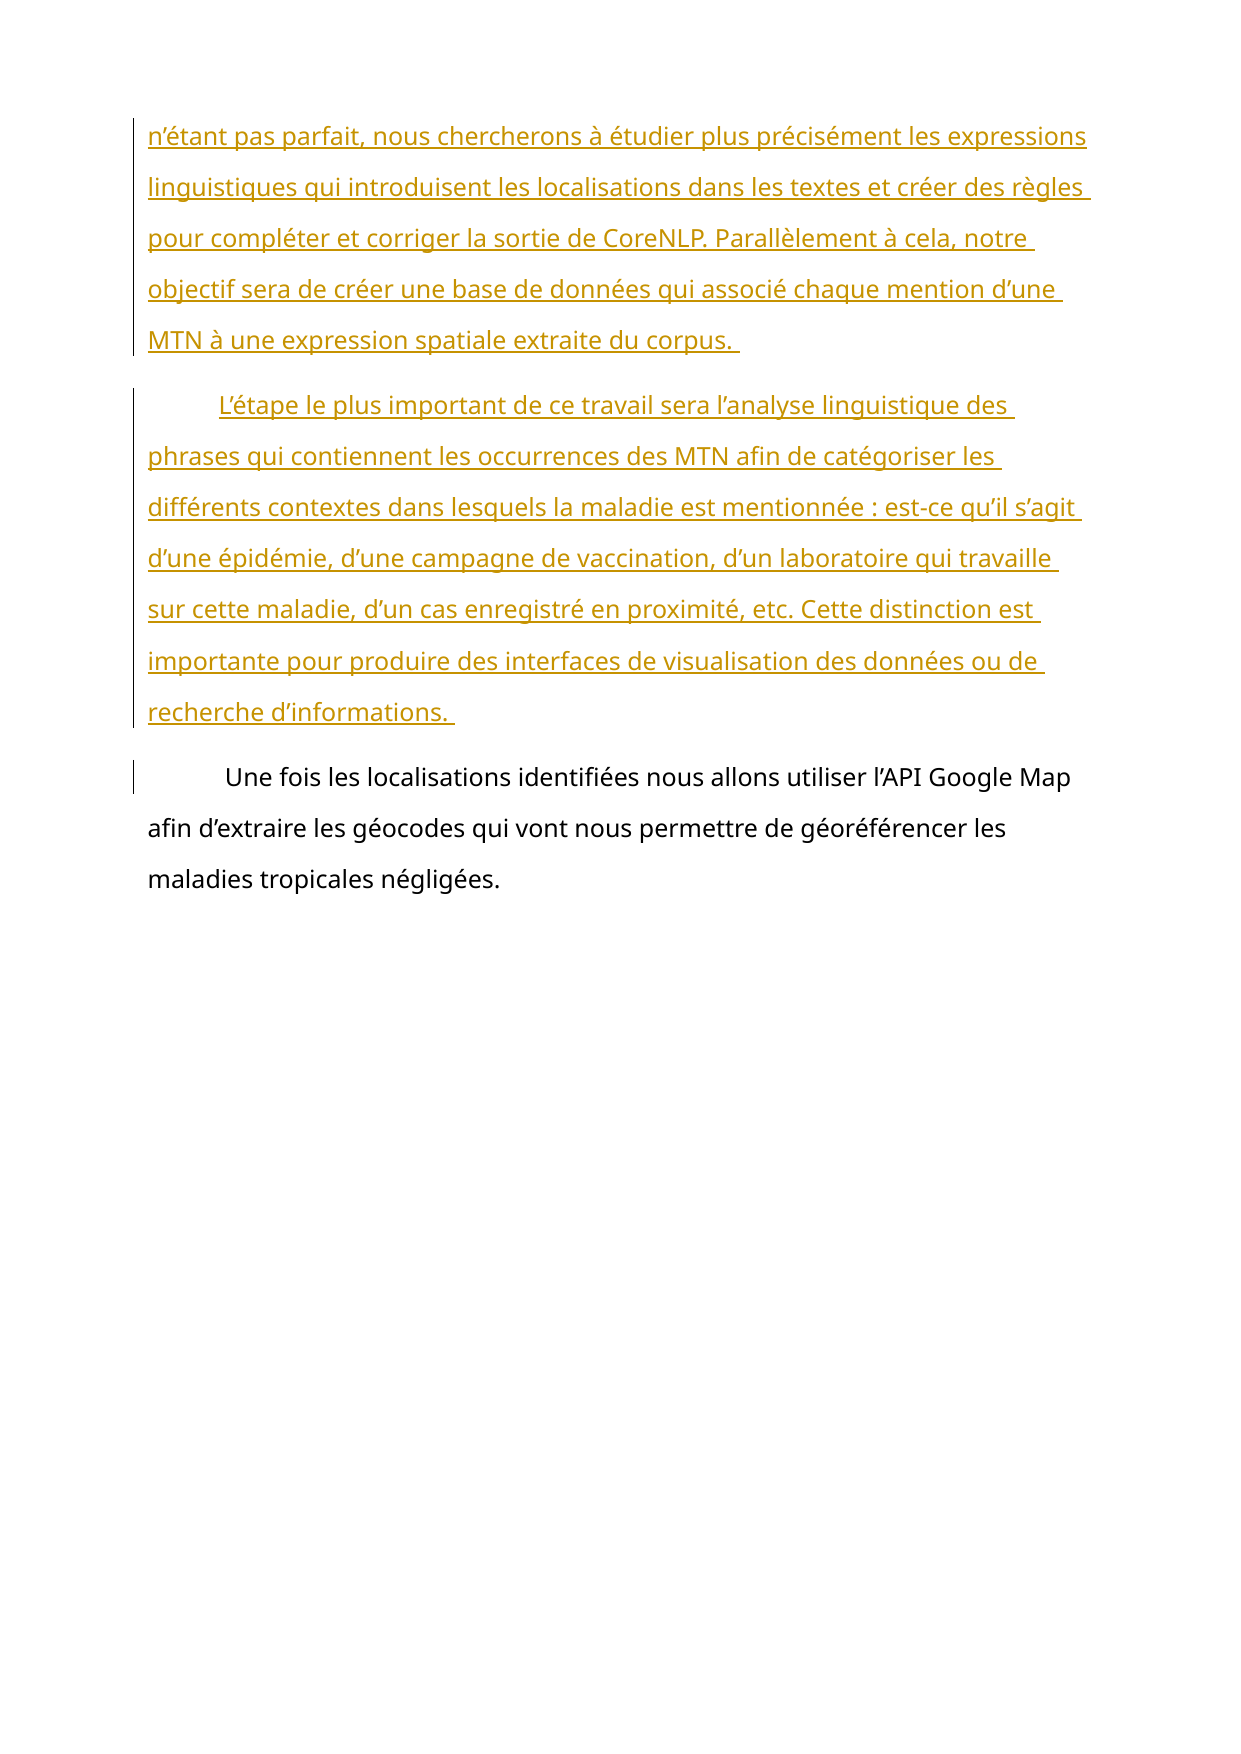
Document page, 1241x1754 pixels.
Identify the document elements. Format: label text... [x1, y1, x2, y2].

text n’étant pas parfait, nous chercherons à étudier plus précisément les expressions linguistiques qui introduisent les localisations dans les textes et créer des règles pour compléter et corriger la sortie de CoreNLP. Parallèlement à cela, notre objectif sera de créer une base de données qui associé chaque mention d’une MTN à une expression spatiale extraite du corpus. [147, 118, 1092, 356]
text Une fois les localisations identifiées nous allons utiliser l’API Google Map afin d’extraire les géocodes qui vont nous permettre de géoréférencer les maladies tropicales négligées. [147, 760, 1092, 896]
text L’étape le plus important de ce travail sera l’analyse linguistique des phrases qui contiennent les occurrences des MTN afin de catégoriser les différents contextes dans lesquels la maladie est mentionnée : est-ce qu’il s’agit d’une épidémie, d’une campagne de vaccination, d’un laboratoire qui travaille sur cette maladie, d’un cas enregistré en proximité, etc. Cette distinction est importante pour produire des interfaces de visualisation des données ou de recherche d’informations. [147, 388, 1092, 728]
